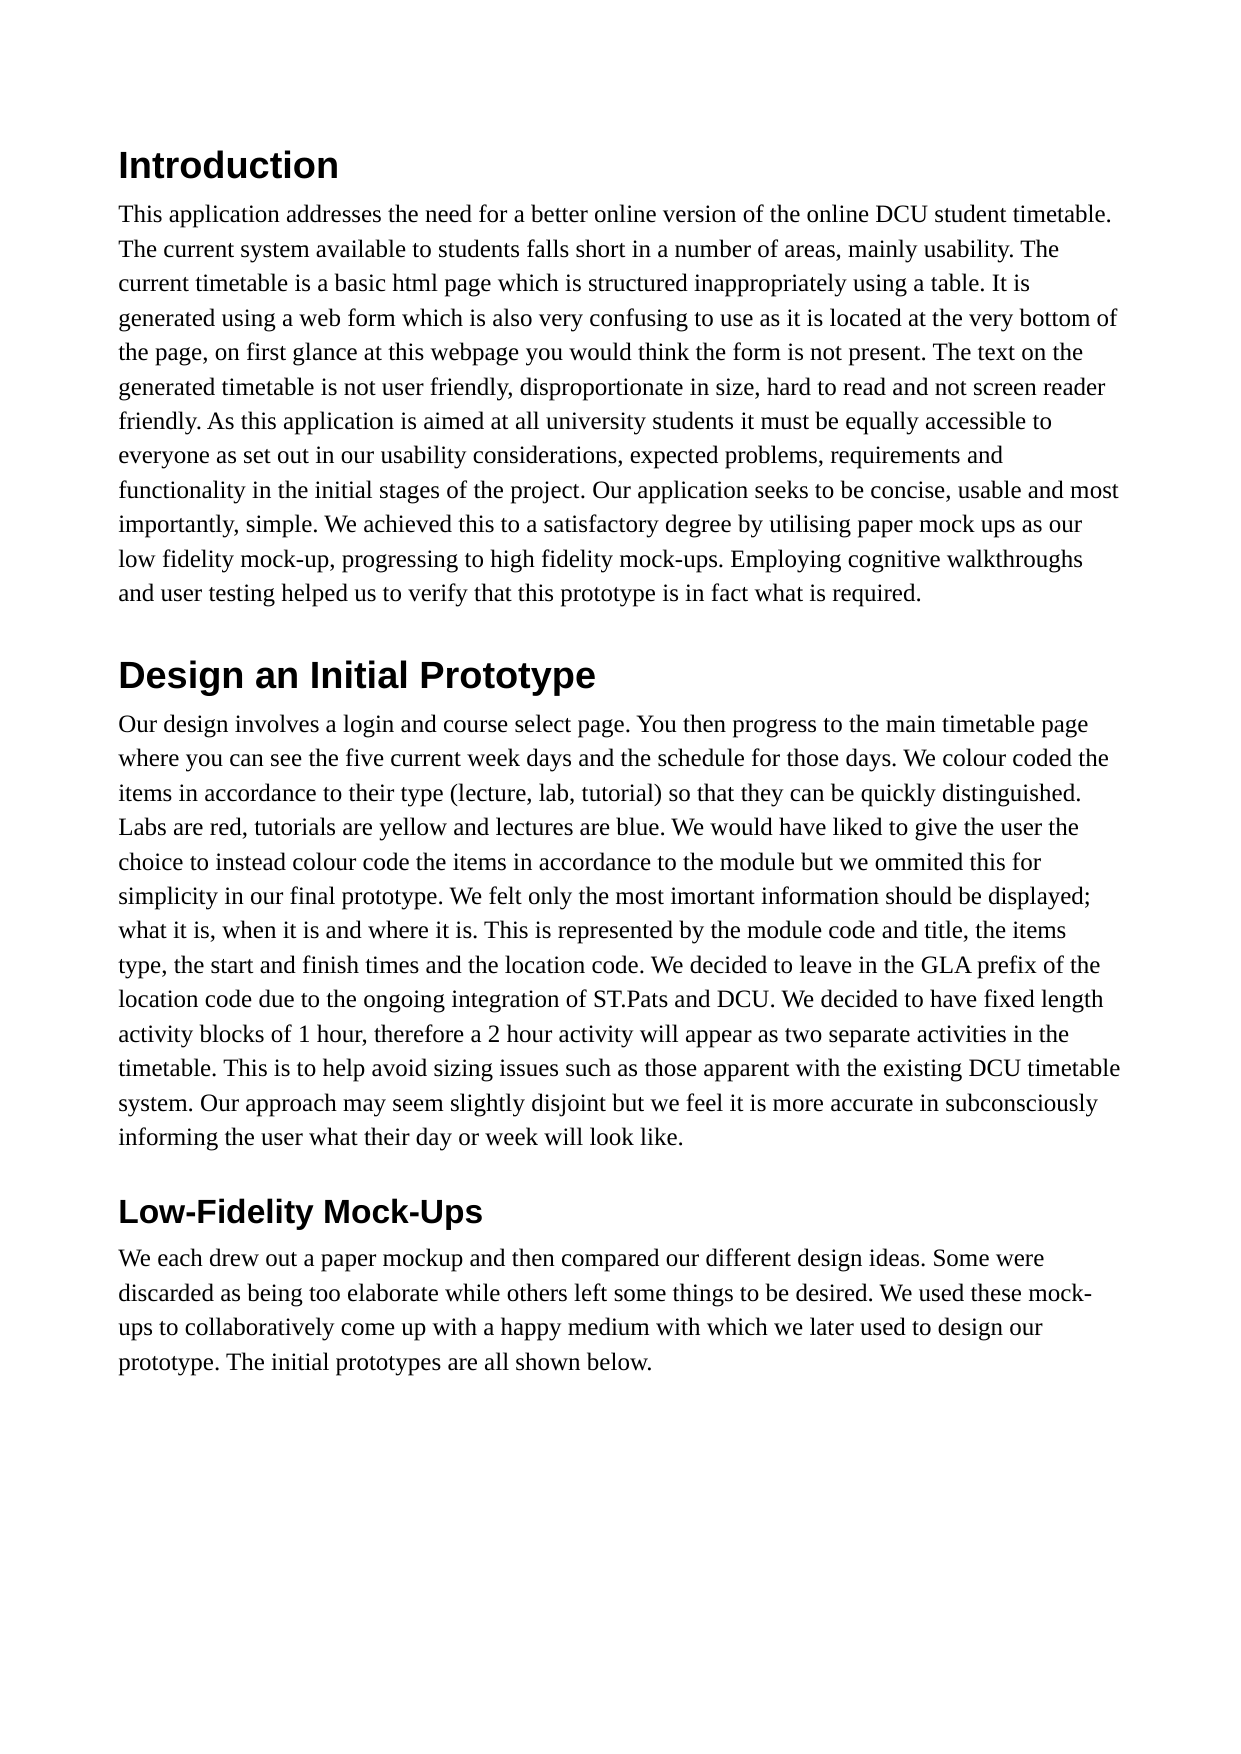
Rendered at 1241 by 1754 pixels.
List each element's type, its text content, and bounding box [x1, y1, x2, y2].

subtitle Design an Initial Prototype [118, 653, 1122, 696]
text We each drew out a paper mockup and then compared our different design ideas. Some were discarded as being too elaborate while others left some things to be desired. We used these mock-ups to collaboratively come up with a happy medium with which we later used to design our prototype. The initial prototypes are all shown below. [118, 1243, 1122, 1376]
subtitle This application addresses the need for a better online version of the online DCU student timetable. The current system available to students falls short in a number of areas, mainly usability. The current timetable is a basic html page which is structured inappropriately using a table. It is generated using a web form which is also very confusing to use as it is located at the very bottom of the page, on first glance at this webpage you would think the form is not present. The text on the generated timetable is not user friendly, disproportionate in size, hard to read and not screen reader friendly. As this application is aimed at all university students it must be equally accessible to everyone as set out in our usability considerations, expected problems, requirements and functionality in the initial stages of the project. Our application seeks to be concise, usable and most importantly, simple. We achieved this to a satisfactory degree by utilising paper mock ups as our low fidelity mock-up, progressing to high fidelity mock-ups. Employing cognitive walkthroughs and user testing helped us to verify that this prototype is in fact what is required. [118, 199, 1122, 607]
subtitle Introduction [118, 143, 1122, 187]
subtitle Our design involves a login and course select page. You then progress to the main timetable page where you can see the five current week days and the schedule for those days. We colour coded the items in accordance to their type (lecture, lab, tutorial) so that they can be quickly distinguished. Labs are red, tutorials are yellow and lectures are blue. We would have liked to give the user the choice to instead colour code the items in accordance to the module but we ommited this for simplicity in our final prototype. We felt only the most imortant information should be displayed; what it is, when it is and where it is. This is represented by the module code and title, the items type, the start and finish times and the location code. We decided to leave in the GLA prefix of the location code due to the ongoing integration of ST.Pats and DCU. We decided to have fixed length activity blocks of 1 hour, therefore a 2 hour activity will appear as two separate activities in the timetable. This is to help avoid sizing issues such as those apparent with the existing DCU timetable system. Our approach may seem slightly disjoint but we feel it is more accurate in subconsciously informing the user what their day or week will look like. [118, 709, 1122, 1151]
subtitle Low-Fidelity Mock-Ups [118, 1192, 1122, 1231]
